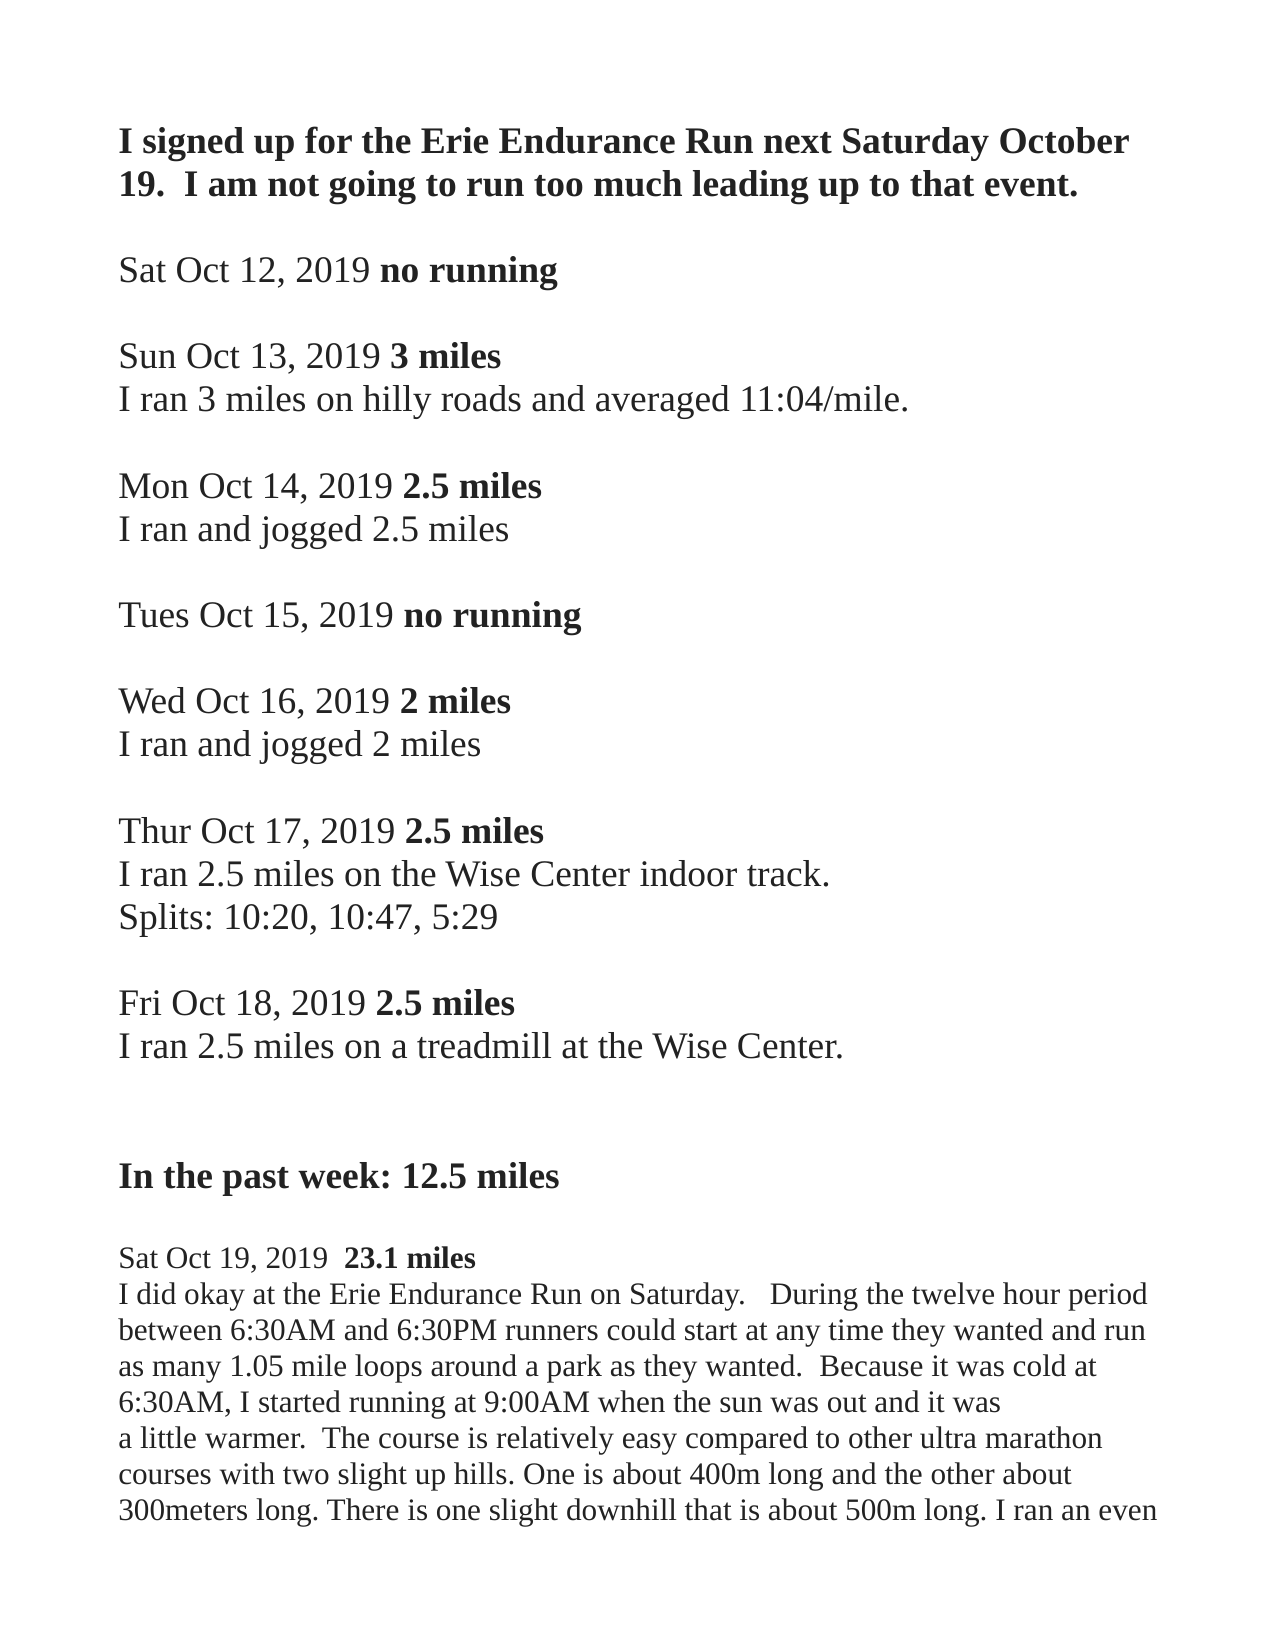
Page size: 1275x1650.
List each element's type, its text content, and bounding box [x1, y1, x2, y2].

text I ran 2.5 miles on a treadmill at the Wise Center. [118, 1024, 1161, 1067]
text Tues Oct 15, 2019 no running [118, 592, 1161, 636]
text Sun Oct 13, 2019 3 miles [118, 334, 1161, 377]
text I signed up for the Erie Endurance Run next Saturday October 19. I am not going to run too much leading up to that event. [118, 118, 1161, 204]
text I ran and jogged 2 miles [118, 722, 1161, 765]
text In the past week: 12.5 miles [118, 1153, 1161, 1196]
text I ran and jogged 2.5 miles [118, 506, 1161, 549]
text I did okay at the Erie Endurance Run on Saturday. During the twelve hour period between 6:30AM and 6:30PM runners could start at any time they wanted and run as many 1.05 mile loops around a park as they wanted. Because it was cold at 6:30AM, I started running at 9:00AM when the sun was out and it was a little warmer. The course is relatively easy compared to other ultra marathon courses with two slight up hills. One is about 400m long and the other about 300meters long. There is one slight downhill that is about 500m long. I ran an even [118, 1275, 1161, 1527]
text Mon Oct 14, 2019 2.5 miles [118, 463, 1161, 506]
text Fri Oct 18, 2019 2.5 miles [118, 981, 1161, 1024]
text Thur Oct 17, 2019 2.5 miles [118, 808, 1161, 851]
text I ran 2.5 miles on the Wise Center indoor track. [118, 851, 1161, 894]
text I ran 3 miles on hilly roads and averaged 11:04/mile. [118, 377, 1161, 420]
text Sat Oct 12, 2019 no running [118, 247, 1161, 291]
text Splits: 10:20, 10:47, 5:29 [118, 894, 1161, 937]
text Sat Oct 19, 2019 23.1 miles [118, 1239, 1161, 1275]
text Wed Oct 16, 2019 2 miles [118, 679, 1161, 722]
